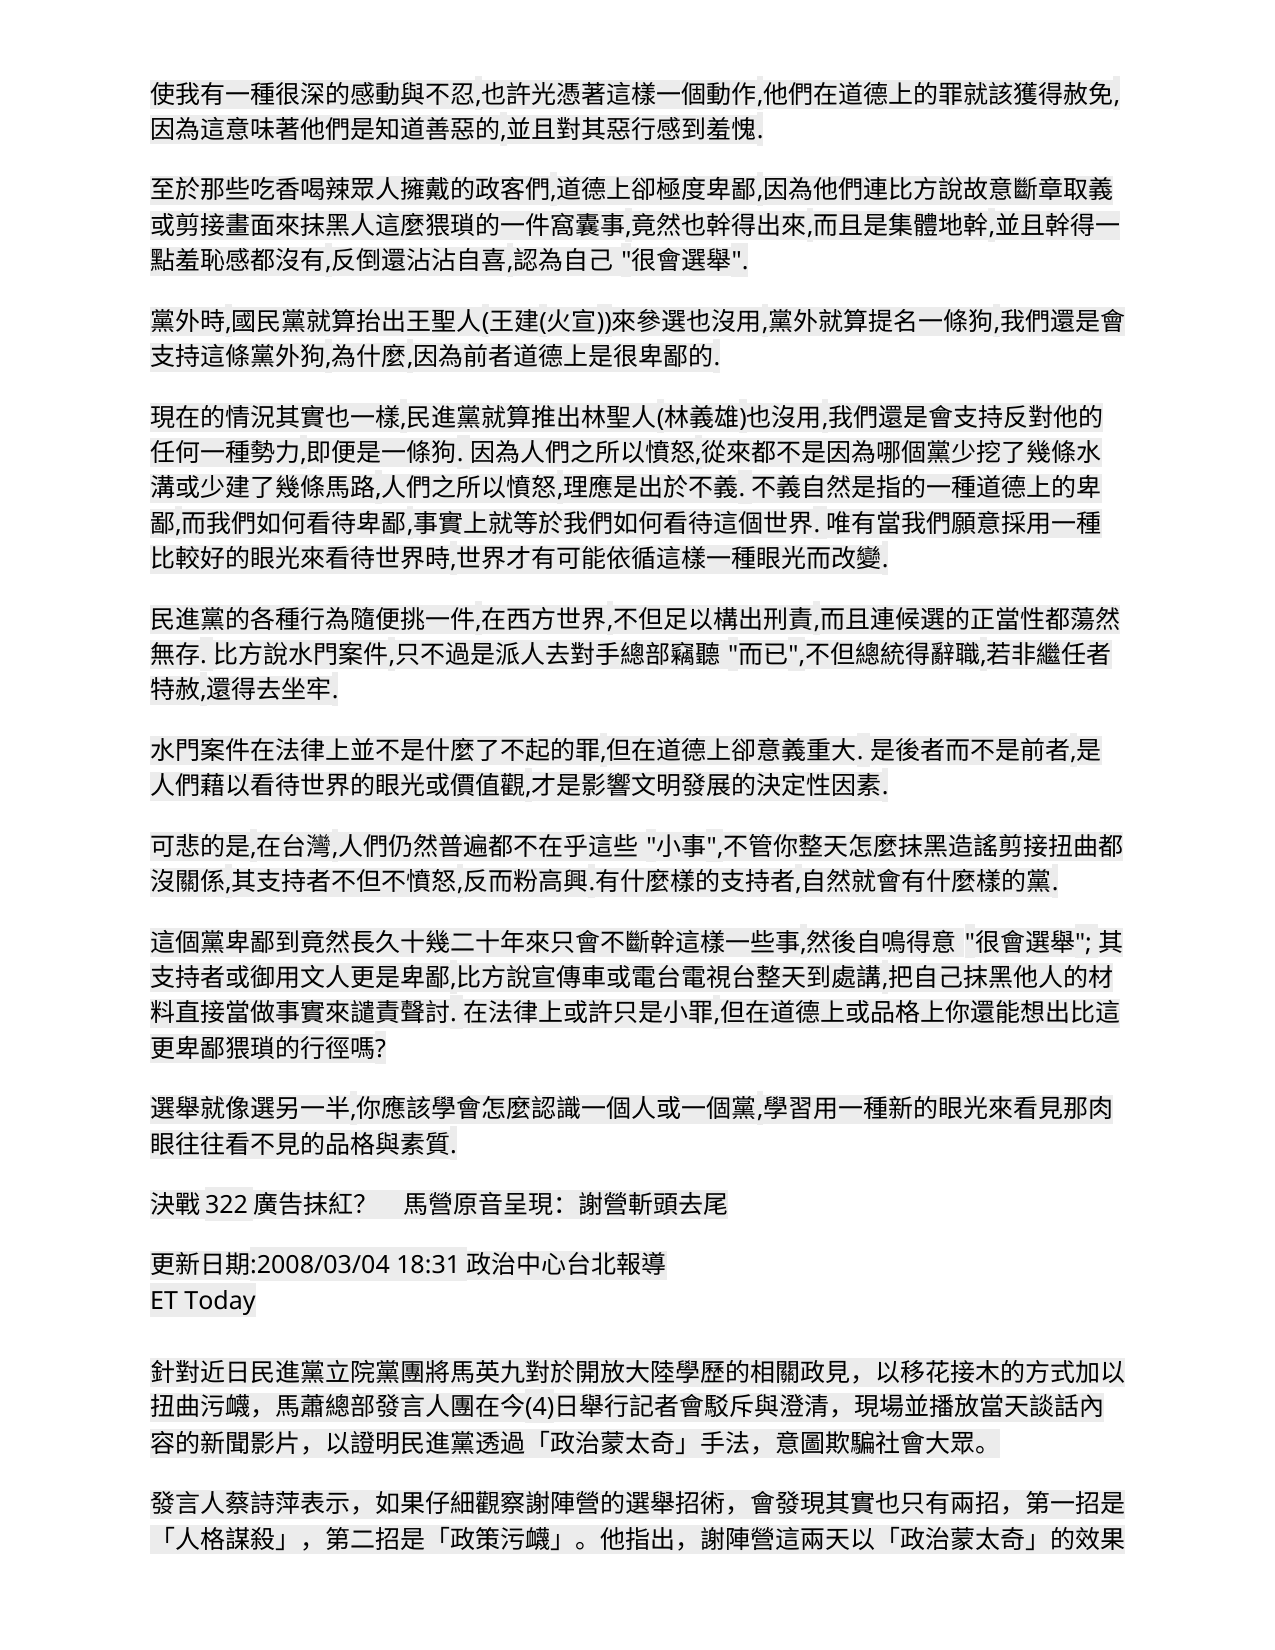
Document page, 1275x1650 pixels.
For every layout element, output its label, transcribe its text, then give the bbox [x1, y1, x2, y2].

text 黨外時,國民黨就算抬出王聖人(王建(火宣))來參選也沒用,黨外就算提名一條狗,我們還是會支持這條黨外狗,為什麼,因為前者道德上是很卑鄙的. [150, 302, 1125, 373]
text 民進黨的各種行為隨便挑一件,在西方世界,不但足以構出刑責,而且連候選的正當性都蕩然無存. 比方說水門案件,只不過是派人去對手總部竊聽 "而已",不但總統得辭職,若非繼任者特赦,還得去坐牢. [150, 600, 1125, 706]
text 這個黨卑鄙到竟然長久十幾二十年來只會不斷幹這樣一些事,然後自鳴得意 "很會選舉"; 其支持者或御用文人更是卑鄙,比方說宣傳車或電台電視台整天到處講,把自己抹黑他人的材料直接當做事實來譴責聲討. 在法律上或許只是小罪,但在道德上或品格上你還能想出比這更卑鄙猥瑣的行徑嗎? [150, 923, 1125, 1064]
text 更新日期:2008/03/04 18:31 政治中心台北報導 ET Today 針對近日民進黨立院黨團將馬英九對於開放大陸學歷的相關政見，以移花接木的方式加以扭曲污衊，馬蕭總部發言人團在今(4)日舉行記者會駁斥與澄清，現場並播放當天談話內容的新聞影片，以證明民進黨透過「政治蒙太奇」手法，意圖欺騙社會大眾。 [150, 1246, 1125, 1458]
text 發言人蔡詩萍表示，如果仔細觀察謝陣營的選舉招術，會發現其實也只有兩招，第一招是「人格謀殺」，第二招是「政策污衊」。他指出，謝陣營這兩天以「政治蒙太奇」的效果 [150, 1483, 1125, 1554]
text 使我有一種很深的感動與不忍,也許光憑著這樣一個動作,他們在道德上的罪就該獲得赦免,因為這意味著他們是知道善惡的,並且對其惡行感到羞愧. [150, 75, 1125, 146]
text 選舉就像選另一半,你應該學會怎麼認識一個人或一個黨,學習用一種新的眼光來看見那肉眼往往看不見的品格與素質. [150, 1089, 1125, 1160]
text 現在的情況其實也一樣,民進黨就算推出林聖人(林義雄)也沒用,我們還是會支持反對他的任何一種勢力,即便是一條狗. 因為人們之所以憤怒,從來都不是因為哪個黨少挖了幾條水溝或少建了幾條馬路,人們之所以憤怒,理應是出於不義. 不義自然是指的一種道德上的卑鄙,而我們如何看待卑鄙,事實上就等於我們如何看待這個世界. 唯有當我們願意採用一種比較好的眼光來看待世界時,世界才有可能依循這樣一種眼光而改變. [150, 398, 1125, 575]
text 決戰322廣告抹紅？ 馬營原音呈現：謝營斬頭去尾 [150, 1185, 1125, 1221]
text 水門案件在法律上並不是什麼了不起的罪,但在道德上卻意義重大. 是後者而不是前者,是人們藉以看待世界的眼光或價值觀,才是影響文明發展的決定性因素. [150, 731, 1125, 802]
text 至於那些吃香喝辣眾人擁戴的政客們,道德上卻極度卑鄙,因為他們連比方說故意斷章取義或剪接畫面來抹黑人這麼猥瑣的一件窩囊事,竟然也幹得出來,而且是集體地幹,並且幹得一點羞恥感都沒有,反倒還沾沾自喜,認為自己 "很會選舉". [150, 171, 1125, 277]
text 可悲的是,在台灣,人們仍然普遍都不在乎這些 "小事",不管你整天怎麼抹黑造謠剪接扭曲都沒關係,其支持者不但不憤怒,反而粉高興.有什麼樣的支持者,自然就會有什麼樣的黨. [150, 827, 1125, 898]
